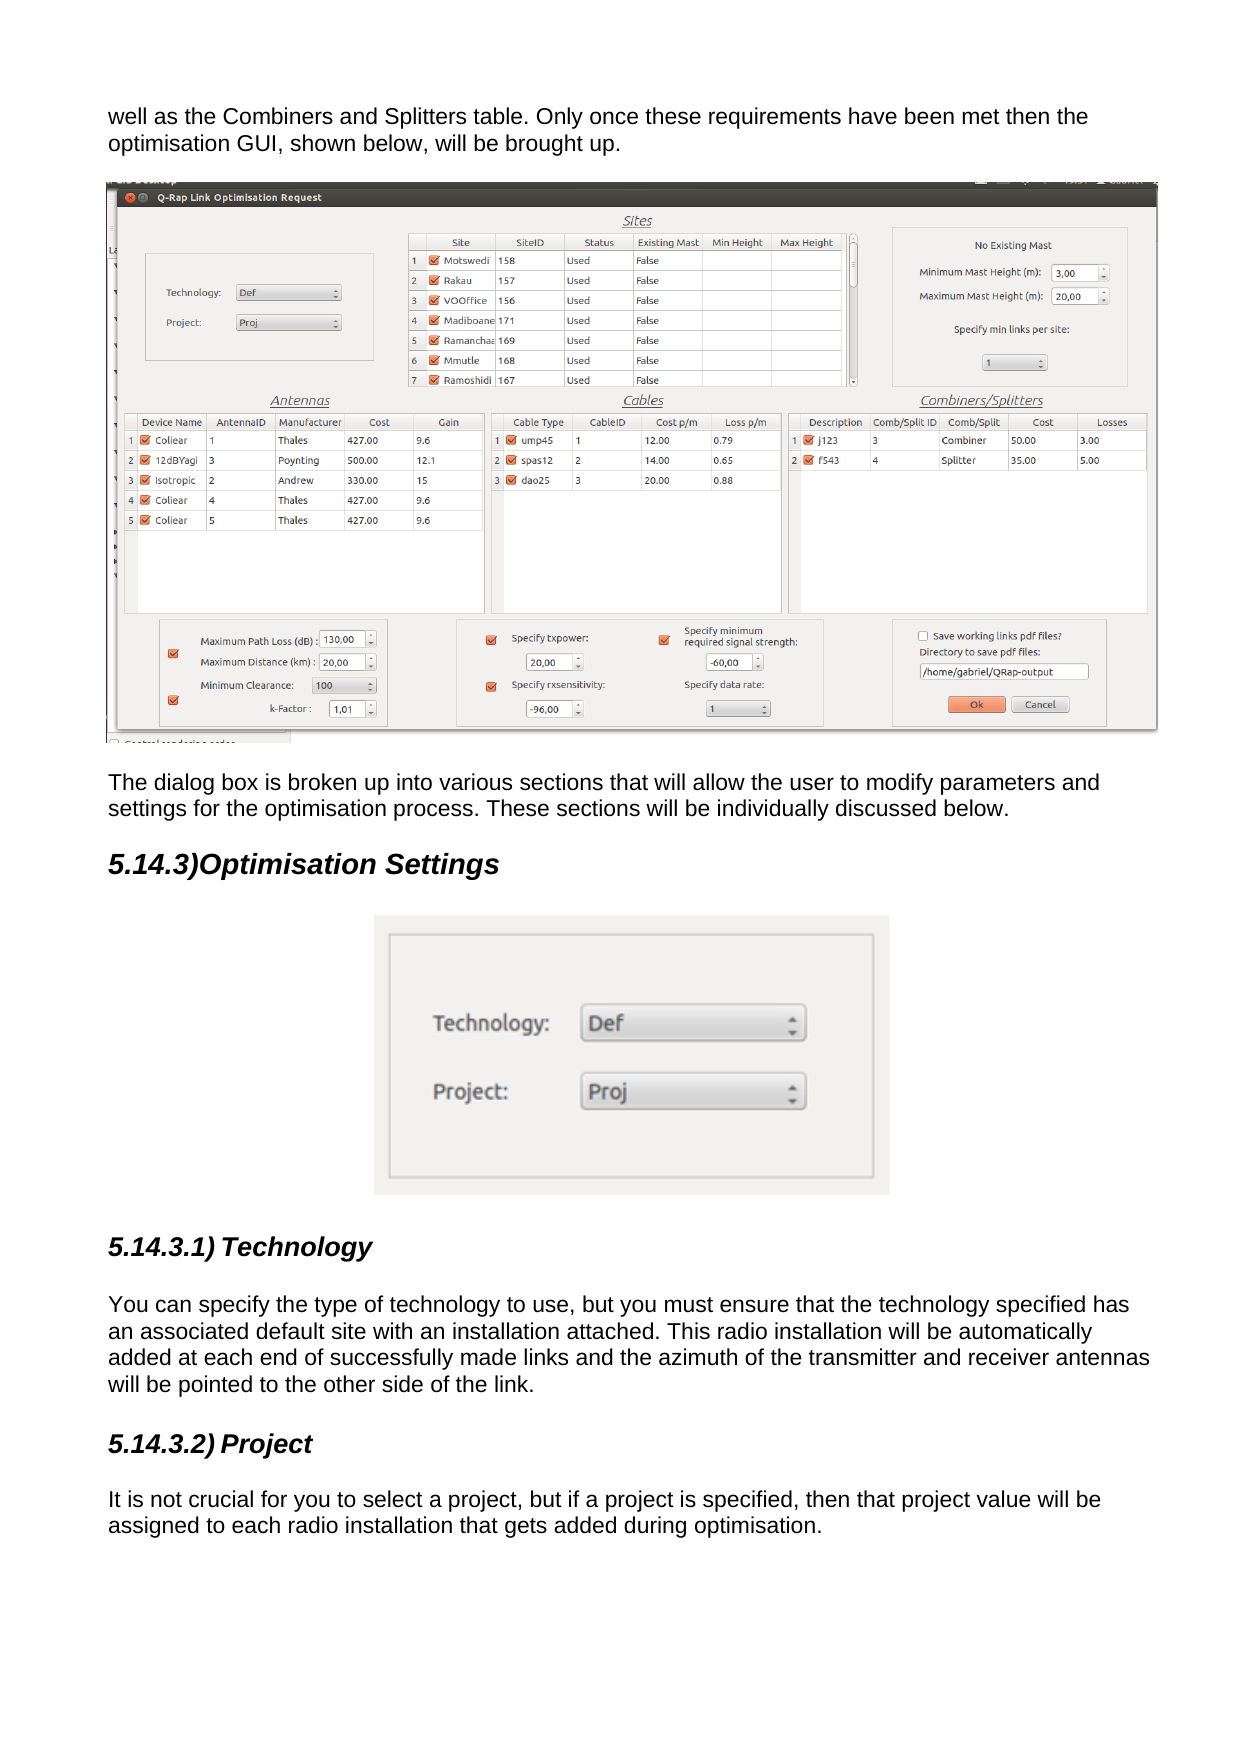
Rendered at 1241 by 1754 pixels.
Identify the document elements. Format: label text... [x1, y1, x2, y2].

text The dialog box is broken up into various sections that will allow the user to modify parameters and settings for the optimisation process. These sections will be individually discussed below. [108, 769, 1156, 822]
text well as the Combiners and Splitters table. Only once these requirements have been met then the optimisation GUI, shown below, will be brought up. [108, 103, 1156, 156]
picture [371, 912, 893, 1195]
text You can specify the type of technology to use, but you must ensure that the technology specified has an associated default site with an installation attached. This radio installation will be automatically added at each end of successfully made links and the azimuth of the transmitter and receiver antennas will be pointed to the other side of the link. [108, 1291, 1156, 1397]
subtitle Optimisation Settings [108, 847, 1156, 880]
subtitle Technology [108, 1231, 1156, 1263]
subtitle Project [108, 1428, 1156, 1459]
picture [106, 182, 1159, 743]
text It is not crucial for you to select a project, but if a project is specified, then that project value will be assigned to each radio installation that gets added during optimisation. [108, 1486, 1156, 1538]
